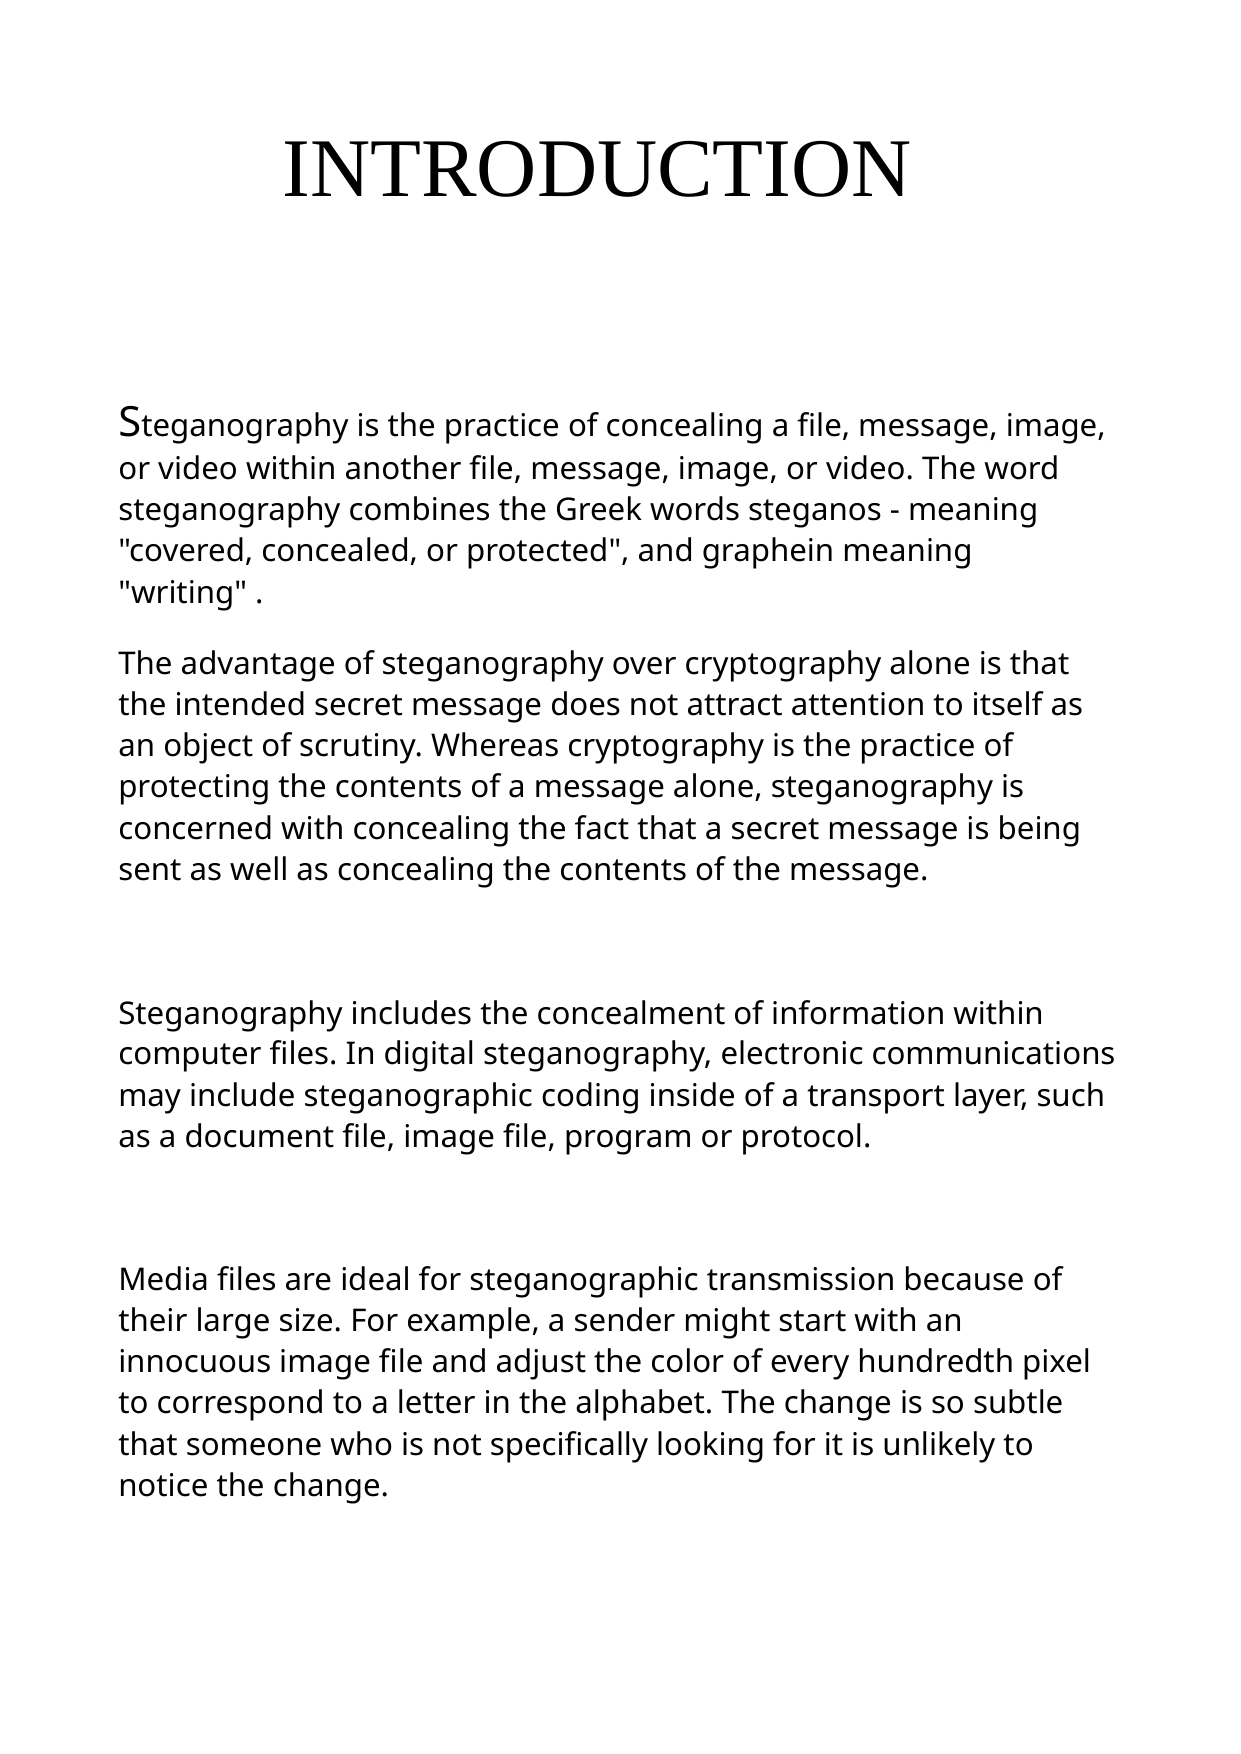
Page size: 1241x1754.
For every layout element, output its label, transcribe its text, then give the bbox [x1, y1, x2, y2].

title Steganography is the practice of concealing a file, message, image, or video within another file, message, image, or video. The word steganography combines the Greek words steganos - meaning "covered, concealed, or protected", and graphein meaning "writing" . [118, 392, 1122, 612]
title The advantage of steganography over cryptography alone is that the intended secret message does not attract attention to itself as an object of scrutiny. Whereas cryptography is the practice of protecting the contents of a message alone, steganography is concerned with concealing the fact that a secret message is being sent as well as concealing the contents of the message. [118, 642, 1122, 890]
text INTRODUCTION [118, 118, 1122, 214]
title Media files are ideal for steganographic transmission because of their large size. For example, a sender might start with an innocuous image file and adjust the color of every hundredth pixel to correspond to a letter in the alphabet. The change is so subtle that someone who is not specifically looking for it is unlikely to notice the change. [118, 1258, 1122, 1506]
title Steganography includes the concealment of information within computer files. In digital steganography, electronic communications may include steganographic coding inside of a transport layer, such as a document file, image file, program or protocol. [118, 991, 1122, 1156]
